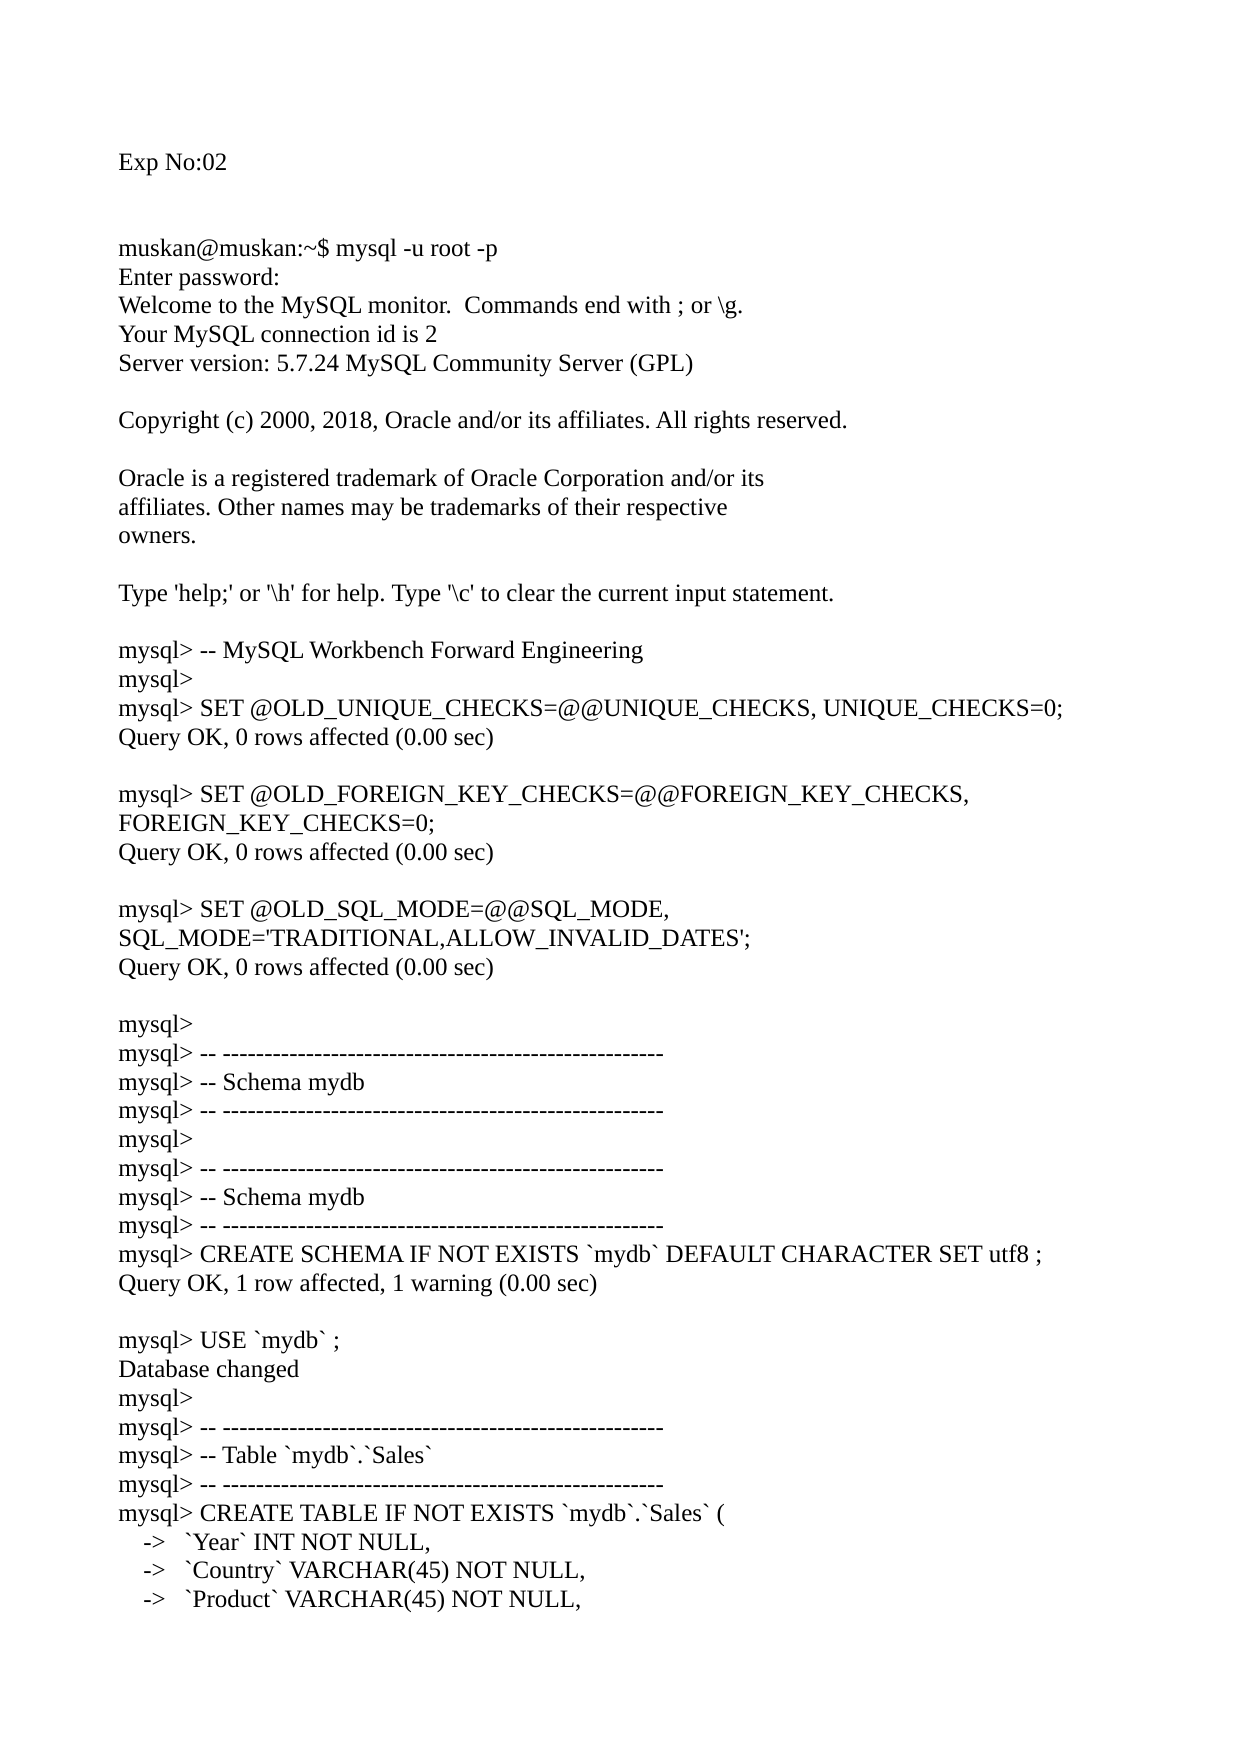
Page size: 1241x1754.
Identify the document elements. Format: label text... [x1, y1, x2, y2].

text mysql> -- Table `mydb`.`Sales` [118, 1441, 1122, 1469]
text mysql> -- Schema mydb [118, 1067, 1122, 1096]
text mysql> -- ----------------------------------------------------- [118, 1096, 1122, 1124]
text mysql> CREATE TABLE IF NOT EXISTS `mydb`.`Sales` ( [118, 1498, 1122, 1527]
text Query OK, 0 rows affected (0.00 sec) [118, 722, 1122, 751]
text -> `Year` INT NOT NULL, [118, 1527, 1122, 1556]
text mysql> -- Schema mydb [118, 1182, 1122, 1211]
text mysql> -- MySQL Workbench Forward Engineering [118, 636, 1122, 664]
text mysql> [118, 664, 1122, 693]
text mysql> -- ----------------------------------------------------- [118, 1211, 1122, 1239]
text Welcome to the MySQL monitor. Commands end with ; or \g. [118, 291, 1122, 319]
text mysql> -- ----------------------------------------------------- [118, 1469, 1122, 1498]
text Server version: 5.7.24 MySQL Community Server (GPL) [118, 348, 1122, 377]
text mysql> SET @OLD_UNIQUE_CHECKS=@@UNIQUE_CHECKS, UNIQUE_CHECKS=0; [118, 693, 1122, 722]
text Query OK, 1 row affected, 1 warning (0.00 sec) [118, 1268, 1122, 1297]
text -> `Country` VARCHAR(45) NOT NULL, [118, 1556, 1122, 1584]
text Query OK, 0 rows affected (0.00 sec) [118, 837, 1122, 866]
text muskan@muskan:~$ mysql -u root -p [118, 233, 1122, 262]
text Type 'help;' or '\h' for help. Type '\c' to clear the current input statement. [118, 578, 1122, 607]
text -> `Product` VARCHAR(45) NOT NULL, [118, 1584, 1122, 1613]
text mysql> -- ----------------------------------------------------- [118, 1153, 1122, 1182]
text Exp No:02 [118, 147, 1122, 176]
text Your MySQL connection id is 2 [118, 319, 1122, 348]
text mysql> SET @OLD_SQL_MODE=@@SQL_MODE, SQL_MODE='TRADITIONAL,ALLOW_INVALID_DATES'; [118, 894, 1122, 952]
text Enter password: [118, 262, 1122, 291]
text affiliates. Other names may be trademarks of their respective [118, 492, 1122, 521]
text mysql> [118, 1009, 1122, 1038]
text Query OK, 0 rows affected (0.00 sec) [118, 952, 1122, 981]
text mysql> CREATE SCHEMA IF NOT EXISTS `mydb` DEFAULT CHARACTER SET utf8 ; [118, 1239, 1122, 1268]
text mysql> -- ----------------------------------------------------- [118, 1038, 1122, 1067]
text mysql> [118, 1383, 1122, 1412]
text Copyright (c) 2000, 2018, Oracle and/or its affiliates. All rights reserved. [118, 406, 1122, 434]
text mysql> SET @OLD_FOREIGN_KEY_CHECKS=@@FOREIGN_KEY_CHECKS, FOREIGN_KEY_CHECKS=0; [118, 779, 1122, 837]
text Database changed [118, 1354, 1122, 1383]
text mysql> [118, 1124, 1122, 1153]
text owners. [118, 521, 1122, 549]
text Oracle is a registered trademark of Oracle Corporation and/or its [118, 463, 1122, 492]
text mysql> USE `mydb` ; [118, 1326, 1122, 1354]
text mysql> -- ----------------------------------------------------- [118, 1412, 1122, 1441]
